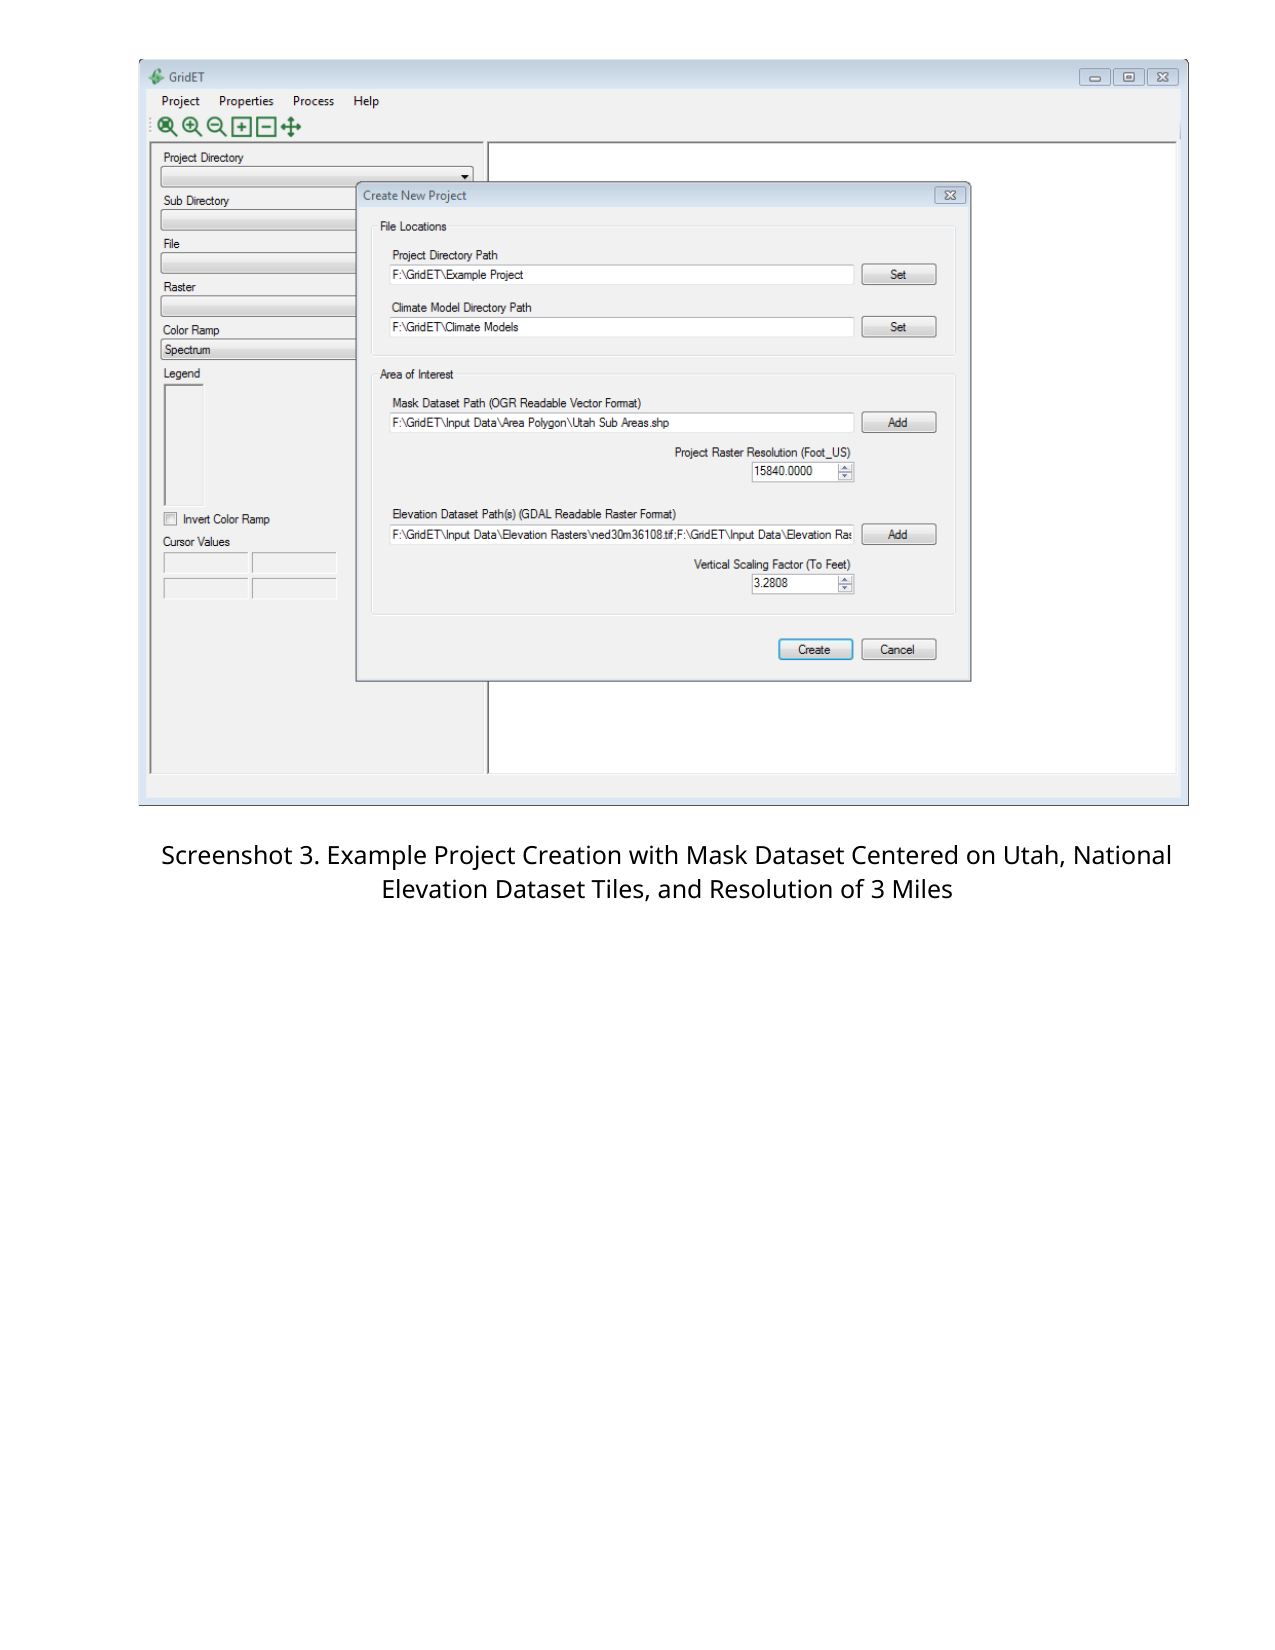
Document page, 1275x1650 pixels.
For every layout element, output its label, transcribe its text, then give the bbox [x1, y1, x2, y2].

picture [138, 59, 1189, 806]
text Screenshot 3. Example Project Creation with Mask Dataset Centered on Utah, National Elevation Dataset Tiles, and Resolution of 3 Miles [118, 837, 1216, 905]
